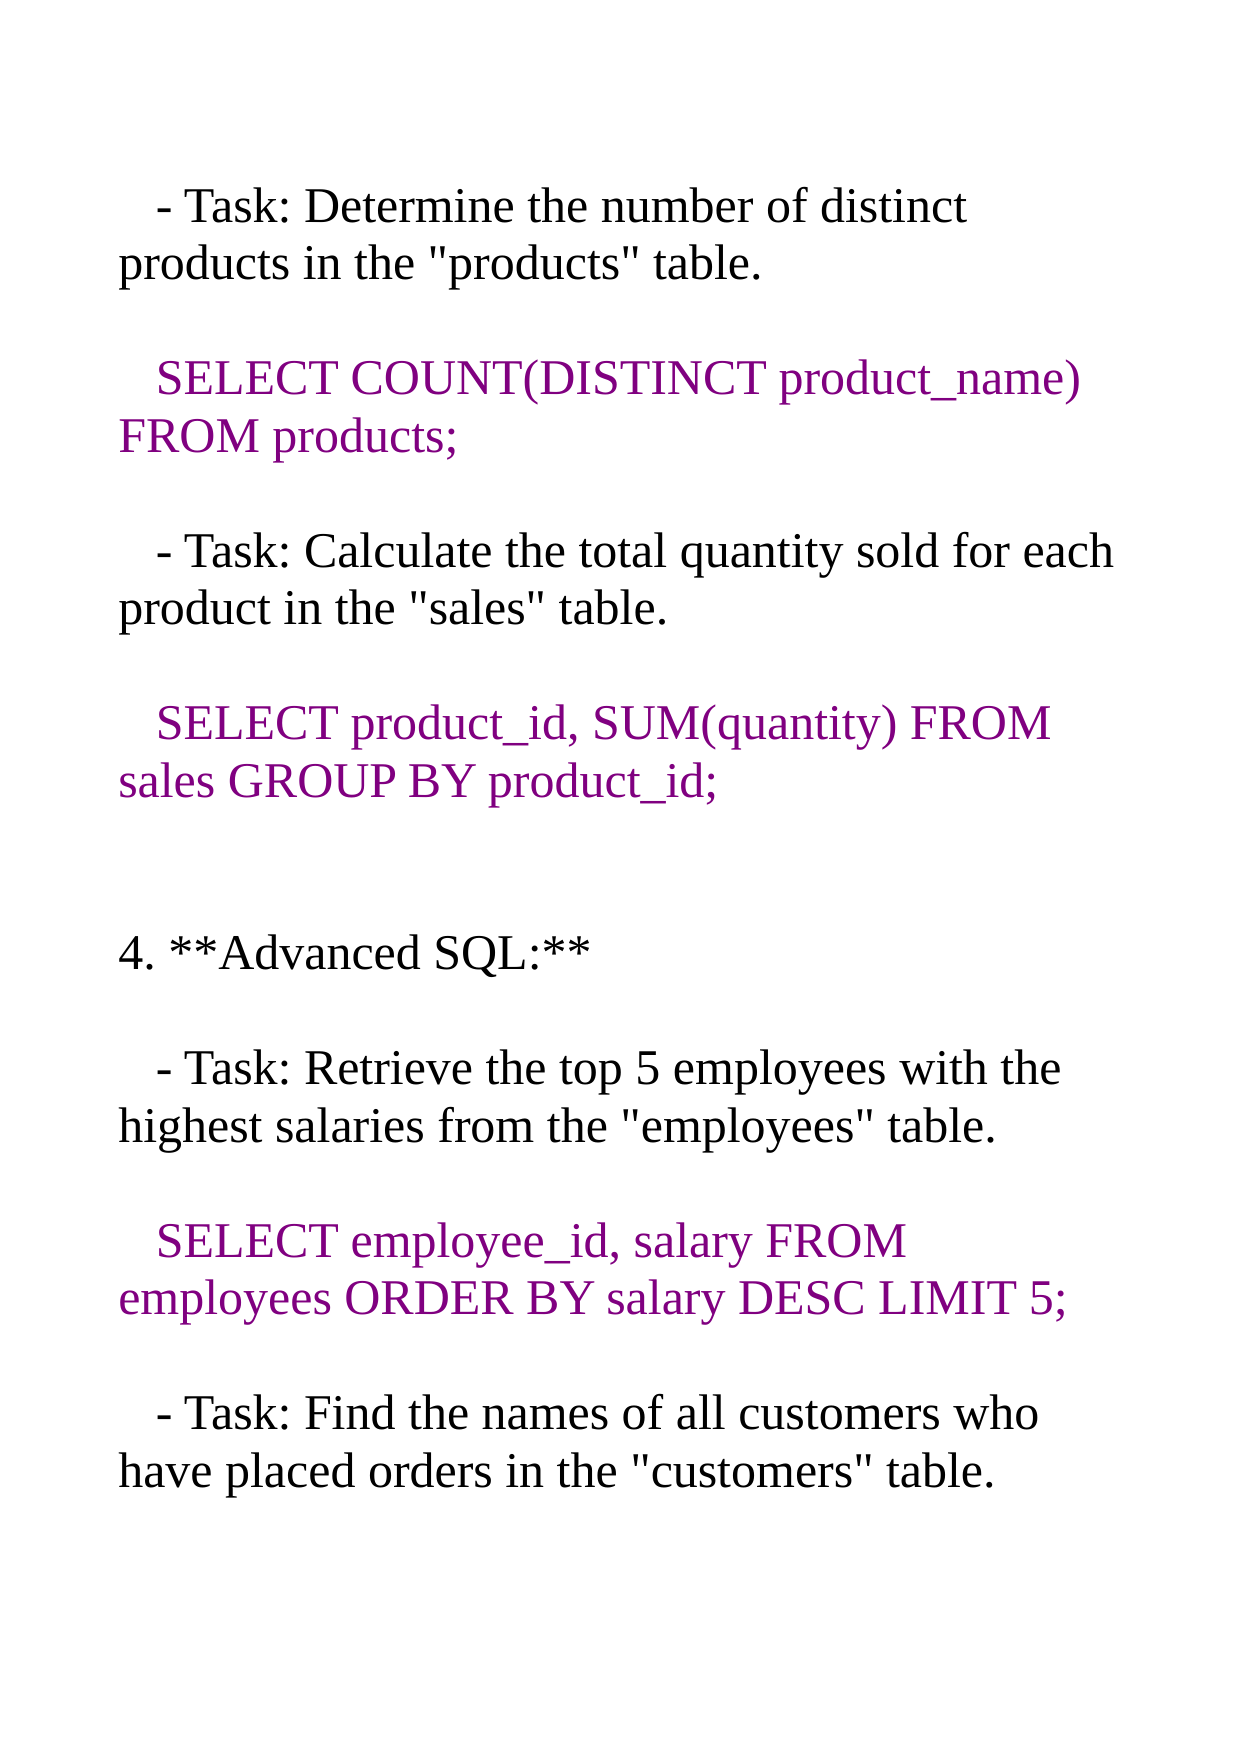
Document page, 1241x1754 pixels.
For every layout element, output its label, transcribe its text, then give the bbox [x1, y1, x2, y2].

text - Task: Determine the number of distinct products in the "products" table. [118, 176, 1122, 291]
text SELECT COUNT(DISTINCT product_name) FROM products; [118, 348, 1122, 463]
text - Task: Calculate the total quantity sold for each product in the "sales" table. [118, 521, 1122, 636]
text - Task: Retrieve the top 5 employees with the highest salaries from the "employees" table. [118, 1038, 1122, 1153]
text SELECT product_id, SUM(quantity) FROM sales GROUP BY product_id; [118, 693, 1122, 808]
text SELECT employee_id, salary FROM employees ORDER BY salary DESC LIMIT 5; [118, 1211, 1122, 1326]
text 4. **Advanced SQL:** [118, 923, 1122, 981]
text - Task: Find the names of all customers who have placed orders in the "customers" table. [118, 1383, 1122, 1498]
